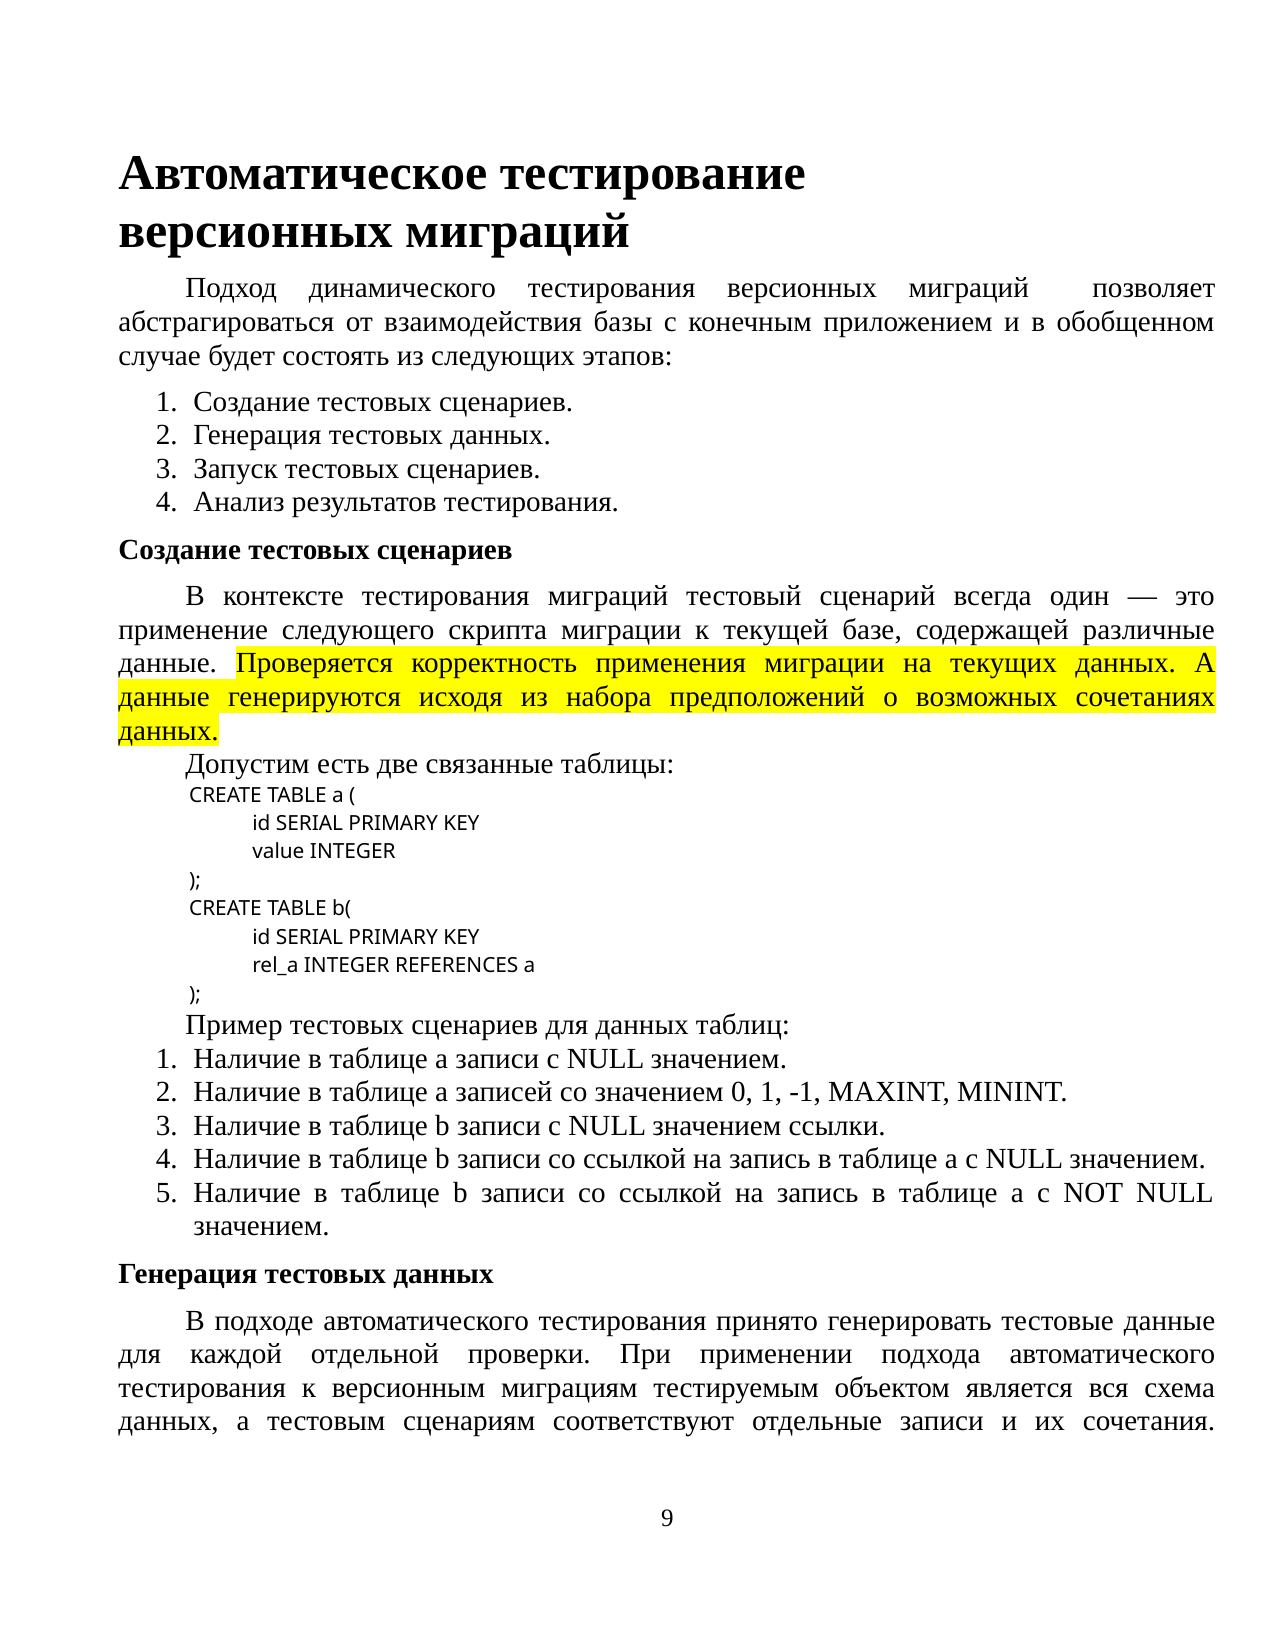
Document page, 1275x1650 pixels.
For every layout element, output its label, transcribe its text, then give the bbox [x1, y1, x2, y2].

list Наличие в таблице b записи со ссылкой на запись в таблице a с NOT NULL значением. [156, 1175, 1216, 1242]
text ); [189, 865, 1216, 893]
list Наличие в таблице b записи со ссылкой на запись в таблице a с NULL значением. [156, 1141, 1216, 1175]
list Наличие в таблице a записей со значением 0, 1, -1, MAXINT, MININT. [156, 1074, 1216, 1108]
subtitle Генерация тестовых данных [118, 1257, 1216, 1290]
text Допустим есть две связанные таблицы: [118, 746, 1216, 780]
list Анализ результатов тестирования. [156, 484, 1216, 518]
text value INTEGER [189, 837, 1216, 865]
subtitle Автоматическое тестирование версионных миграций [118, 143, 1216, 258]
list Запуск тестовых сценариев. [156, 451, 1216, 484]
text В подходе автоматического тестирования принято генерировать тестовые данные для каждой отдельной проверки. При применении подхода автоматического тестирования к версионным миграциям тестируемым объектом является вся схема данных, а тестовым сценариям соответствуют отдельные записи и их сочетания. [118, 1303, 1216, 1437]
text В контексте тестирования миграций тестовый сценарий всегда один — это применение следующего скрипта миграции к текущей базе, содержащей различные данные. Проверяется корректность применения миграции на текущих данных. А данные генерируются исходя из набора предположений о возможных сочетаниях данных. [118, 578, 1216, 746]
list Создание тестовых сценариев. [156, 384, 1216, 417]
text rel_a INTEGER REFERENCES a [189, 950, 1216, 979]
text ); [189, 979, 1216, 1007]
text CREATE TABLE b( [189, 893, 1216, 922]
text Подход динамического тестирования версионных миграций позволяет абстрагироваться от взаимодействия базы с конечным приложением и в обобщенном случае будет состоять из следующих этапов: [118, 271, 1216, 371]
text id SERIAL PRIMARY KEY [189, 922, 1216, 950]
list Генерация тестовых данных. [156, 417, 1216, 451]
text id SERIAL PRIMARY KEY [189, 808, 1216, 837]
text Пример тестовых сценариев для данных таблиц: [118, 1007, 1216, 1041]
list Наличие в таблице b записи с NULL значением ссылки. [156, 1108, 1216, 1141]
list Наличие в таблице a записи с NULL значением. [156, 1041, 1216, 1074]
text CREATE TABLE a ( [189, 780, 1216, 808]
subtitle Создание тестовых сценариев [118, 532, 1216, 566]
